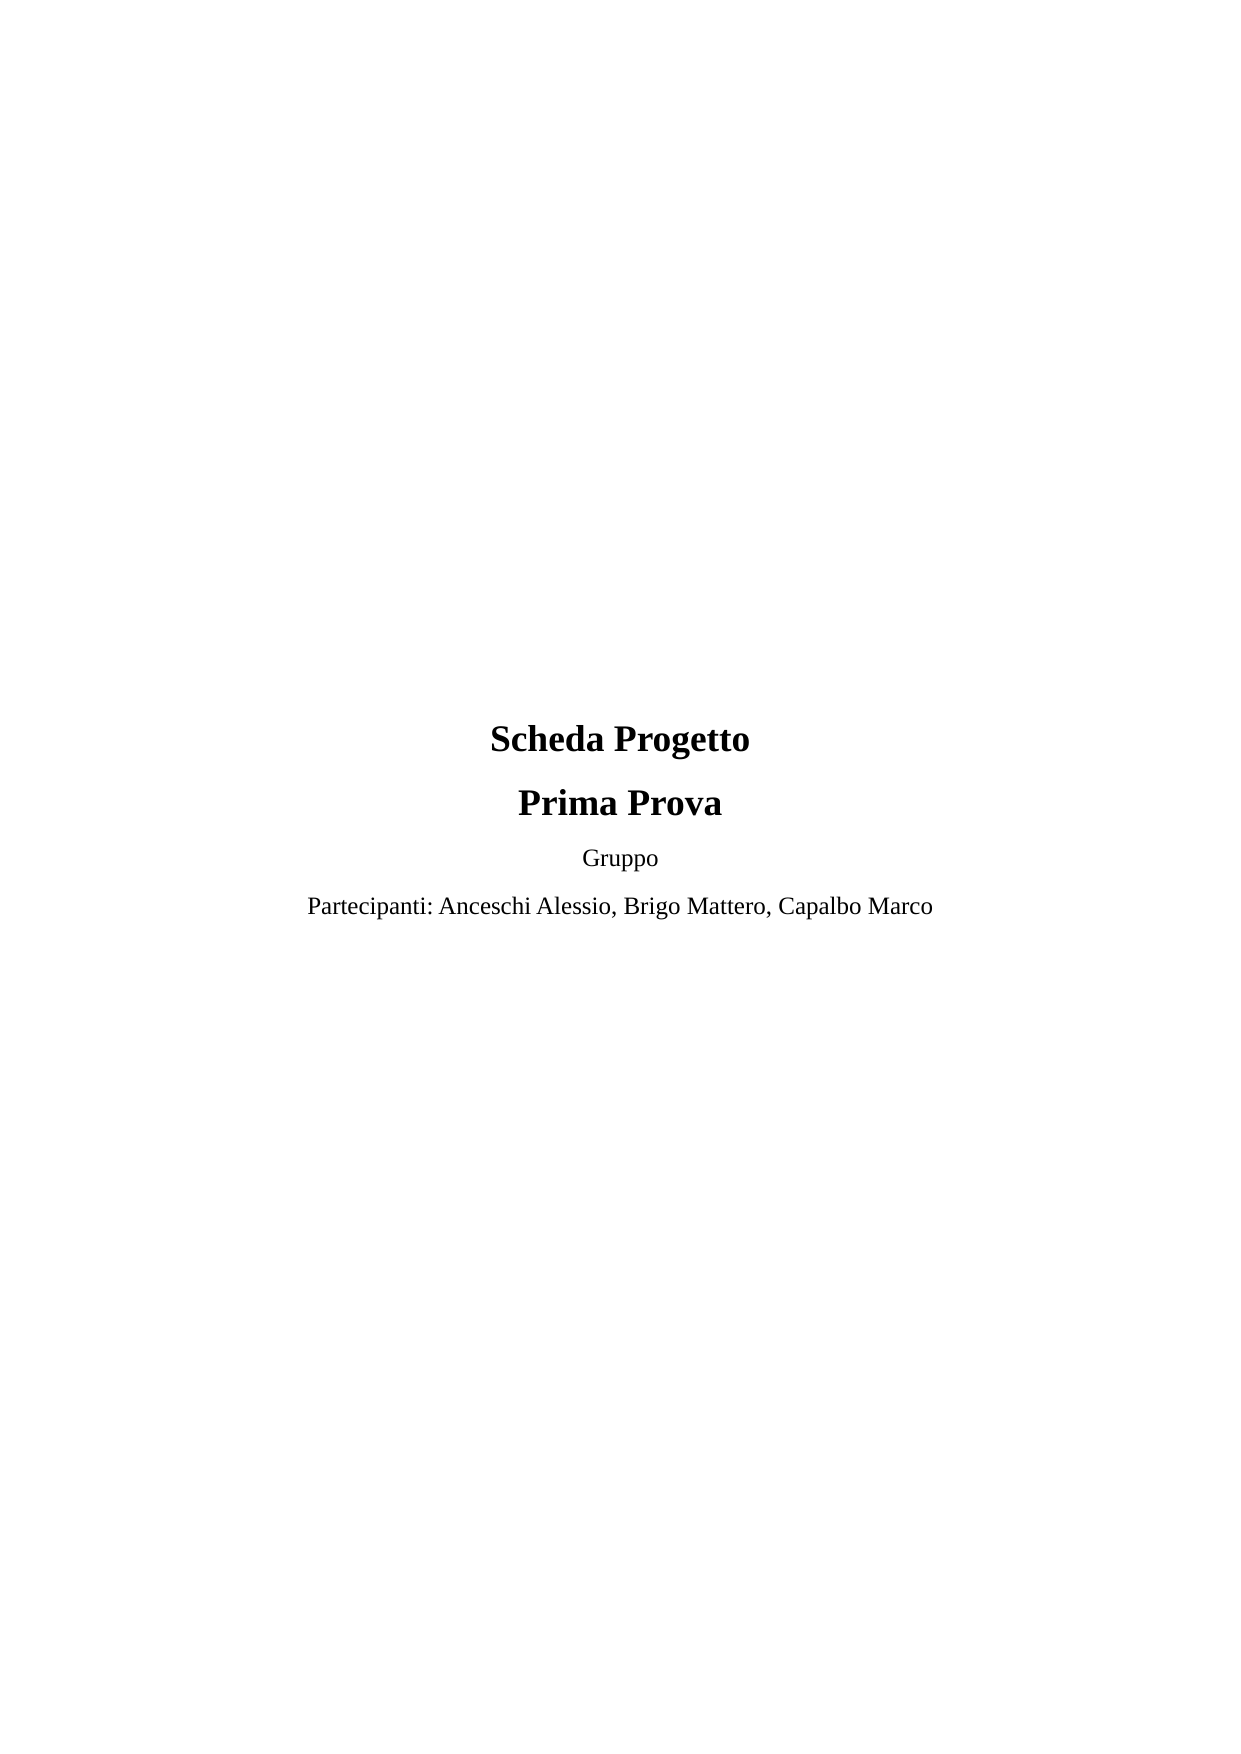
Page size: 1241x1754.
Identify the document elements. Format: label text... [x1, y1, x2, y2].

text Prima Prova [118, 780, 1122, 823]
text Partecipanti: Anceschi Alessio, Brigo Mattero, Capalbo Marco [118, 891, 1122, 919]
text Gruppo [118, 843, 1122, 872]
text Scheda Progetto [118, 717, 1122, 760]
